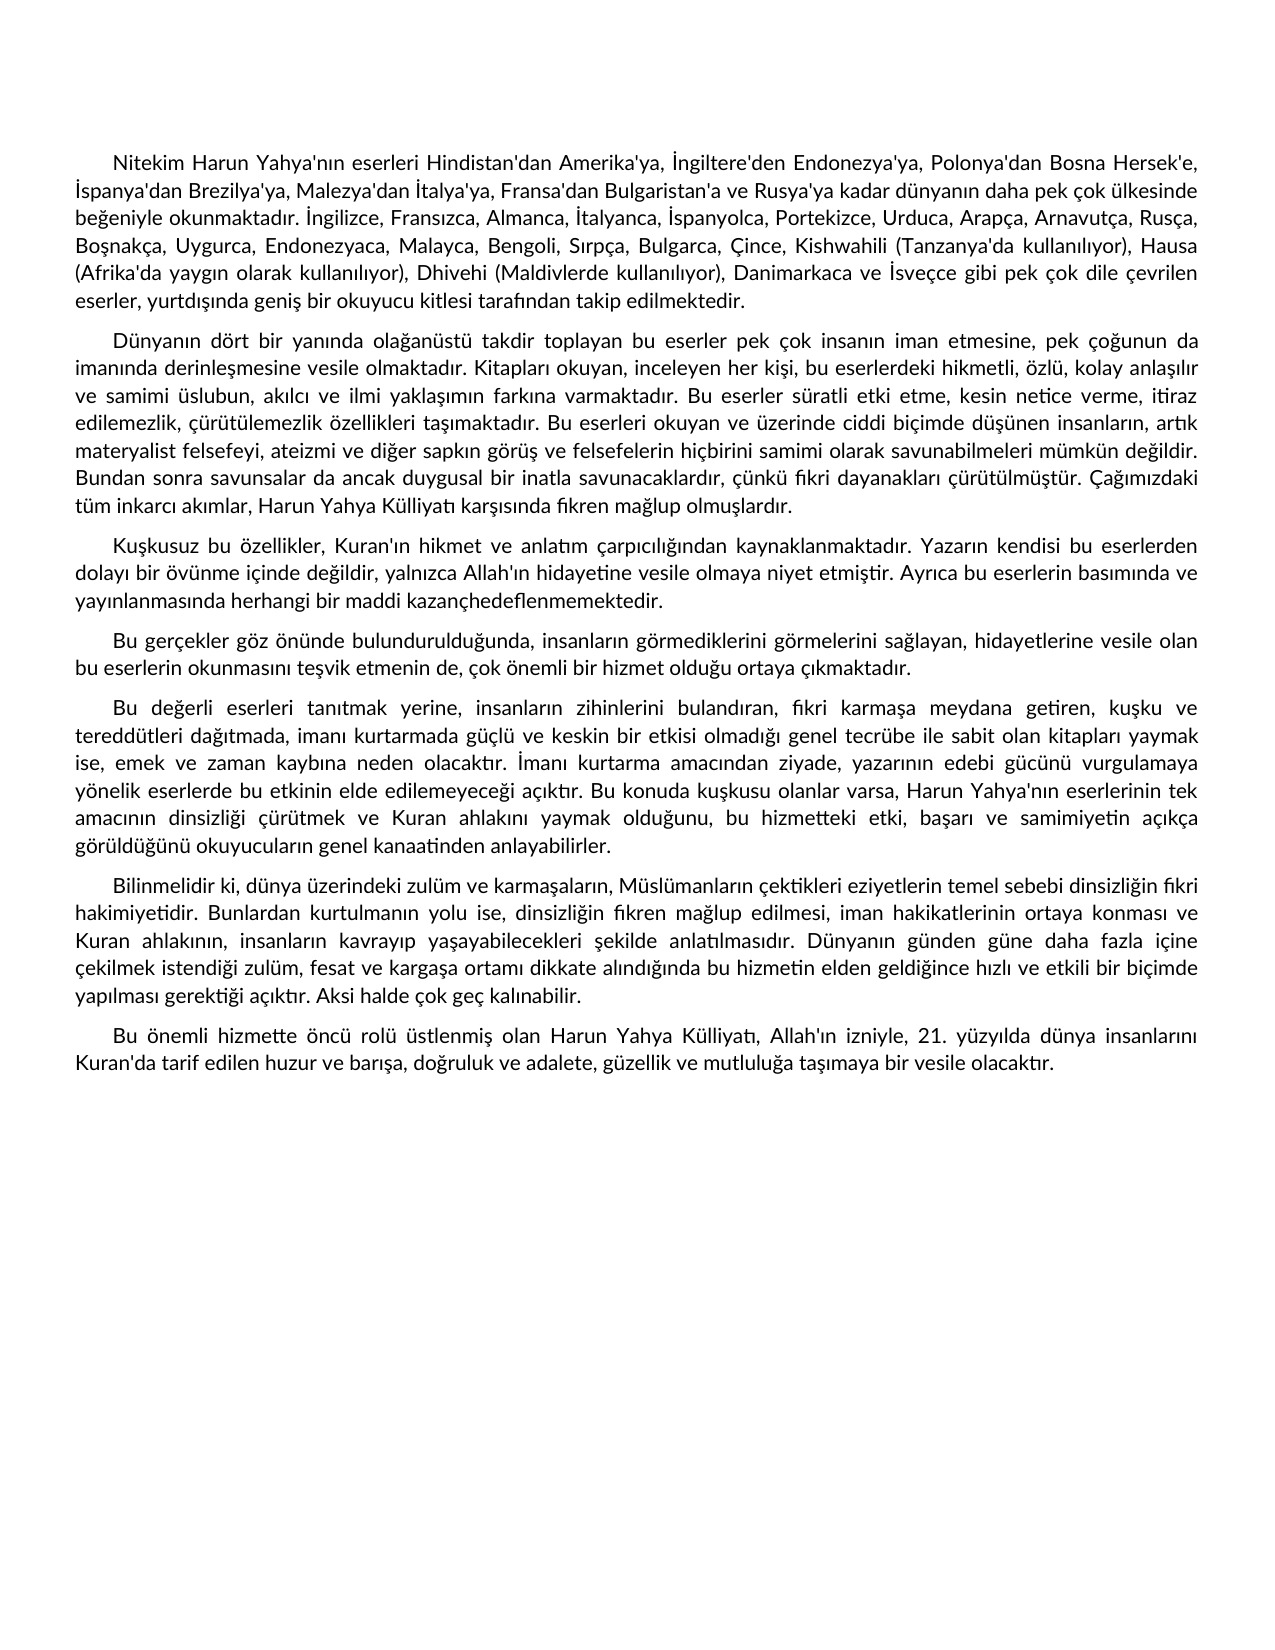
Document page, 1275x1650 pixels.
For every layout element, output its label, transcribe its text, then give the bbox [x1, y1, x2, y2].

text Bu önemli hizmette öncü rolü üstlenmiş olan Harun Yahya Külliyatı, Allah'ın izniyle, 21. yüzyılda dünya insanlarını Kuran'da tarif edilen huzur ve barışa, doğruluk ve adalete, güzellik ve mutluluğa taşımaya bir vesile olacaktır. [75, 1022, 1200, 1075]
text Bu değerli eserleri tanıtmak yerine, insanların zihinlerini bulandıran, fikri karmaşa meydana getiren, kuşku ve tereddütleri dağıtmada, imanı kurtarmada güçlü ve keskin bir etkisi olmadığı genel tecrübe ile sabit olan kitapları yaymak ise, emek ve zaman kaybına neden olacaktır. İmanı kurtarma amacından ziyade, yazarının edebi gücünü vurgulamaya yönelik eserlerde bu etkinin elde edilemeyeceği açıktır. Bu konuda kuşkusu olanlar varsa, Harun Yahya'nın eserlerinin tek amacının dinsizliği çürütmek ve Kuran ahlakını yaymak olduğunu, bu hizmetteki etki, başarı ve samimiyetin açıkça görüldüğünü okuyucuların genel kanaatinden anlayabilirler. [75, 695, 1200, 857]
text Kuşkusuz bu özellikler, Kuran'ın hikmet ve anlatım çarpıcılığından kaynaklanmaktadır. Yazarın kendisi bu eserlerden dolayı bir övünme içinde değildir, yalnızca Allah'ın hidayetine vesile olmaya niyet etmiştir. Ayrıca bu eserlerin basımında ve yayınlanmasında herhangi bir maddi kazançhedeflenmemektedir. [75, 532, 1200, 612]
text Bilinmelidir ki, dünya üzerindeki zulüm ve karmaşaların, Müslümanların çektikleri eziyetlerin temel sebebi dinsizliğin fikri hakimiyetidir. Bunlardan kurtulmanın yolu ise, dinsizliğin fikren mağlup edilmesi, iman hakikatlerinin ortaya konması ve Kuran ahlakının, insanların kavrayıp yaşayabilecekleri şekilde anlatılmasıdır. Dünyanın günden güne daha fazla içine çekilmek istendiği zulüm, fesat ve kargaşa ortamı dikkate alındığında bu hizmetin elden geldiğince hızlı ve etkili bir biçimde yapılması gerektiği açıktır. Aksi halde çok geç kalınabilir. [75, 872, 1200, 1007]
text Bu gerçekler göz önünde bulundurulduğunda, insanların görmediklerini görmelerini sağlayan, hidayetlerine vesile olan bu eserlerin okunmasını teşvik etmenin de, çok önemli bir hizmet olduğu ortaya çıkmaktadır. [75, 627, 1200, 680]
text Dünyanın dört bir yanında olağanüstü takdir toplayan bu eserler pek çok insanın iman etmesine, pek çoğunun da imanında derinleşmesine vesile olmaktadır. Kitapları okuyan, inceleyen her kişi, bu eserlerdeki hikmetli, özlü, kolay anlaşılır ve samimi üslubun, akılcı ve ilmi yaklaşımın farkına varmaktadır. Bu eserler süratli etki etme, kesin netice verme, itiraz edilemezlik, çürütülemezlik özellikleri taşımaktadır. Bu eserleri okuyan ve üzerinde ciddi biçimde düşünen insanların, artık materyalist felsefeyi, ateizmi ve diğer sapkın görüş ve felsefelerin hiçbirini samimi olarak savunabilmeleri mümkün değildir. Bundan sonra savunsalar da ancak duygusal bir inatla savunacaklardır, çünkü fikri dayanakları çürütülmüştür. Çağımızdaki tüm inkarcı akımlar, Harun Yahya Külliyatı karşısında fikren mağlup olmuşlardır. [75, 327, 1200, 517]
text Nitekim Harun Yahya'nın eserleri Hindistan'dan Amerika'ya, İngiltere'den Endonezya'ya, Polonya'dan Bosna Hersek'e, İspanya'dan Brezilya'ya, Malezya'dan İtalya'ya, Fransa'dan Bulgaristan'a ve Rusya'ya kadar dünyanın daha pek çok ülkesinde beğeniyle okunmaktadır. İngilizce, Fransızca, Almanca, İtalyanca, İspanyolca, Portekizce, Urduca, Arapça, Arnavutça, Rusça, Boşnakça, Uygurca, Endonezyaca, Malayca, Bengoli, Sırpça, Bulgarca, Çince, Kishwahili (Tanzanya'da kullanılıyor), Hausa (Afrika'da yaygın olarak kullanılıyor), Dhivehi (Maldivlerde kullanılıyor), Danimarkaca ve İsveçce gibi pek çok dile çevrilen eserler, yurtdışında geniş bir okuyucu kitlesi tarafından takip edilmektedir. [75, 150, 1200, 312]
